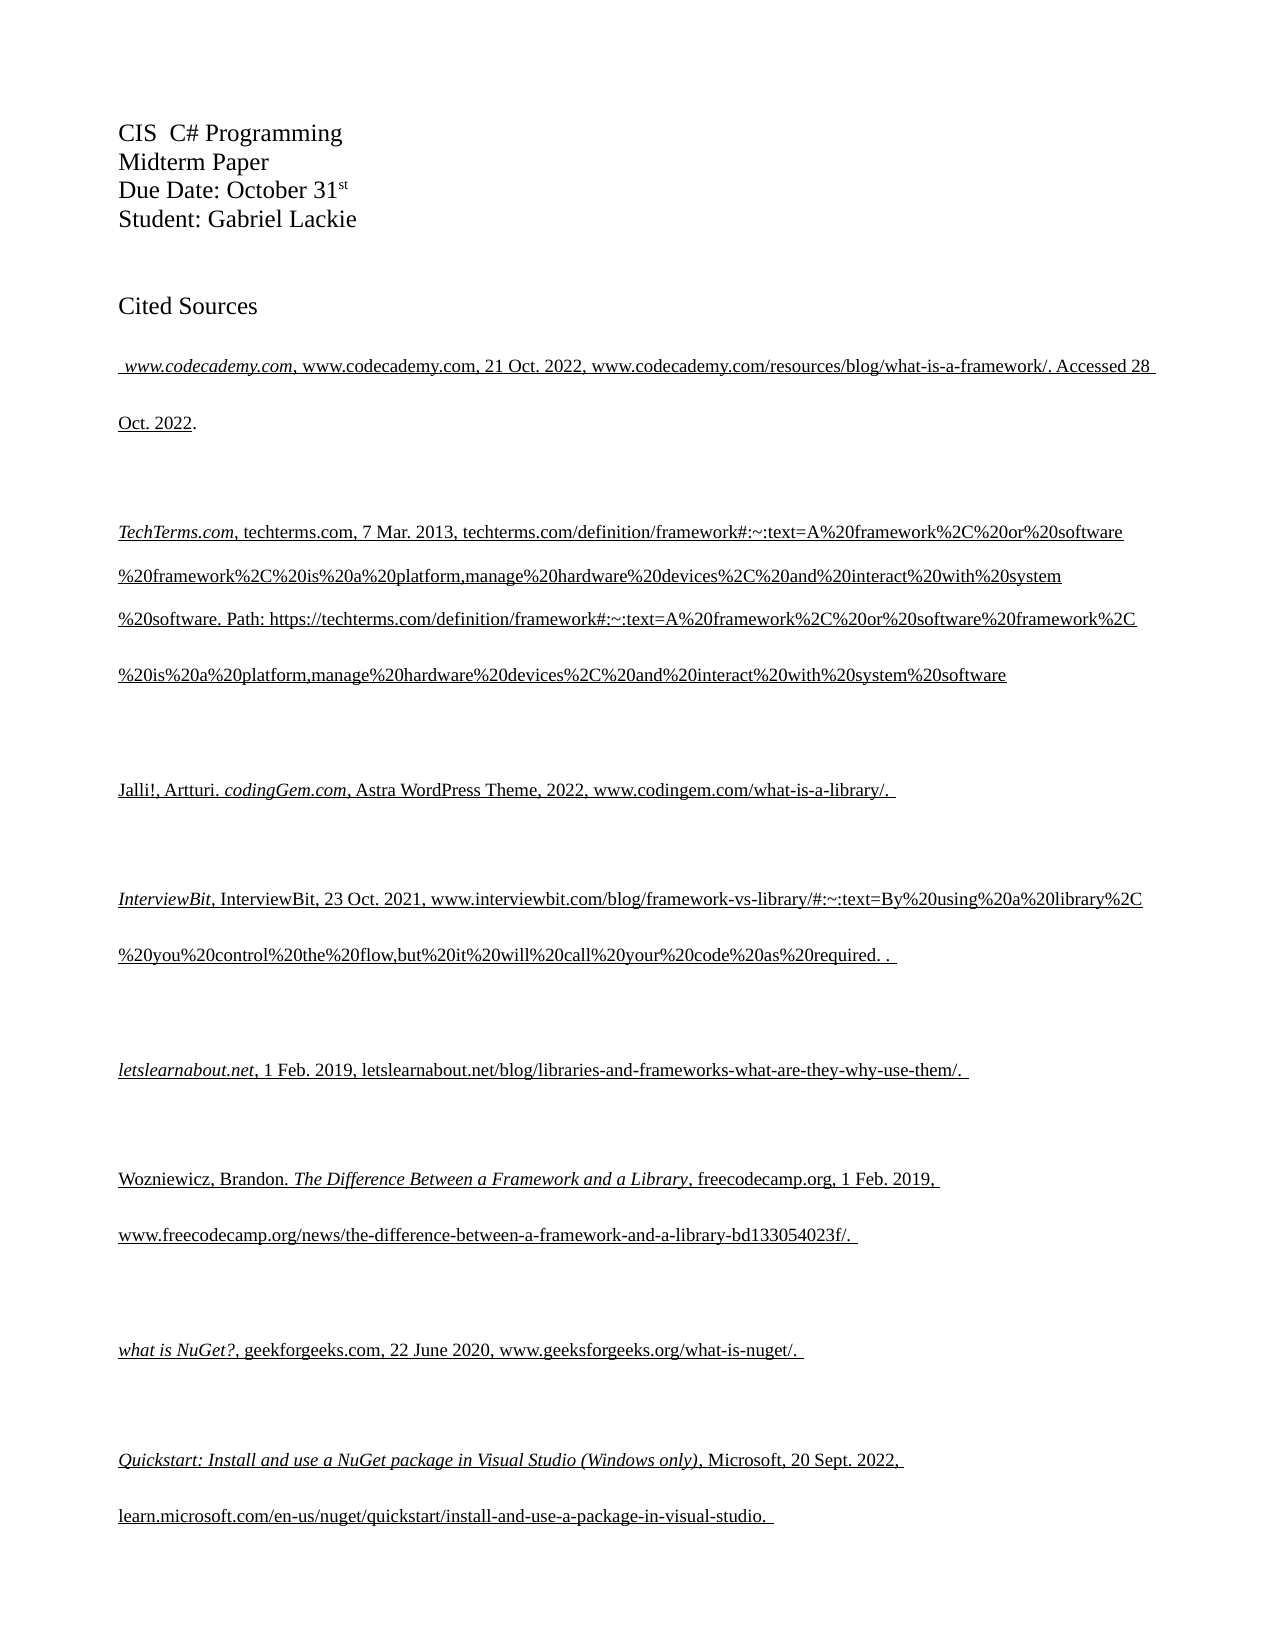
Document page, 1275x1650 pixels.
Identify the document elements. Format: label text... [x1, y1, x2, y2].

text Wozniewicz, Brandon. The Difference Between a Framework and a Library, freecodecamp.org, 1 Feb. 2019, www.freecodecamp.org/news/the-difference-between-a-framework-and-a-library-bd133054023f/. [118, 1168, 1157, 1247]
text Jalli!, Artturi. codingGem.com, Astra WordPress Theme, 2022, www.codingem.com/what-is-a-library/. [118, 773, 1157, 802]
text TechTerms.com, techterms.com, 7 Mar. 2013, techterms.com/definition/framework#:~:text=A%20framework%2C%20or%20software%20framework%2C%20is%20a%20platform,manage%20hardware%20devices%2C%20and%20interact%20with%20system%20software. Path: https://techterms.com/definition/framework#:~:text=A%20framework%2C%20or%20software%20framework%2C%20is%20a%20platform,manage%20hardware%20devices%2C%20and%20interact%20with%20system%20software [118, 521, 1157, 687]
text letslearnabout.net, 1 Feb. 2019, letslearnabout.net/blog/libraries-and-frameworks-what-are-they-why-use-them/. [118, 1053, 1157, 1082]
text Quickstart: Install and use a NuGet package in Visual Studio (Windows only), Microsoft, 20 Sept. 2022, learn.microsoft.com/en-us/nuget/quickstart/install-and-use-a-package-in-visual-studio. [118, 1448, 1157, 1528]
text InterviewBit, InterviewBit, 23 Oct. 2021, www.interviewbit.com/blog/framework-vs-library/#:~:text=By%20using%20a%20library%2C%20you%20control%20the%20flow,but%20it%20will%20call%20your%20code%20as%20required. . [118, 888, 1157, 967]
text Cited Sources [118, 291, 1157, 320]
text what is NuGet?, geekforgeeks.com, 22 June 2020, www.geeksforgeeks.org/what-is-nuget/. [118, 1333, 1157, 1362]
text www.codecademy.com, www.codecademy.com, 21 Oct. 2022, www.codecademy.com/resources/blog/what-is-a-framework/. Accessed 28 Oct. 2022. [118, 349, 1157, 435]
